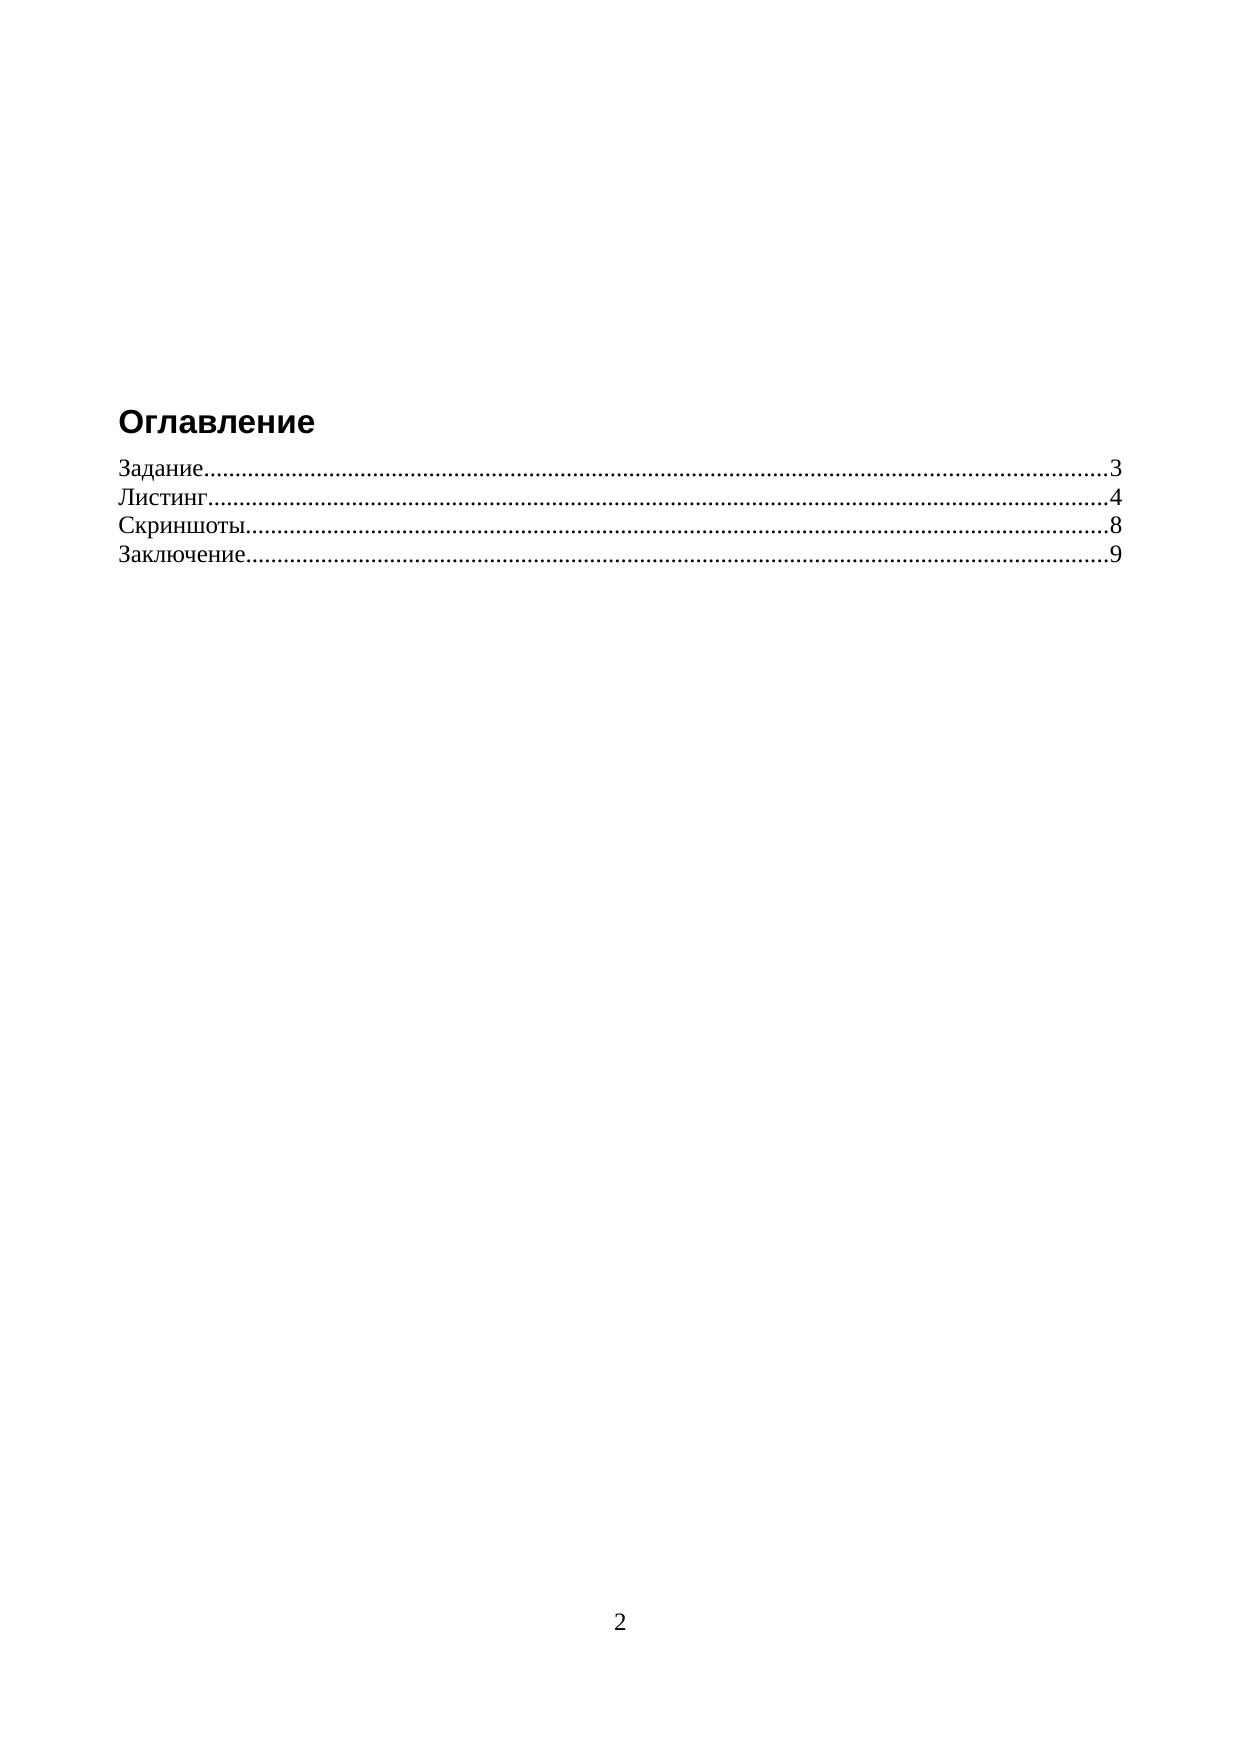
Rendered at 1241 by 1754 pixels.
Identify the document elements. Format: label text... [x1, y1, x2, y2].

subtitle Оглавление [118, 402, 1122, 440]
text Задание 3 [118, 453, 1122, 482]
text Скриншоты 8 [118, 510, 1122, 539]
text Заключение 9 [118, 539, 1122, 568]
text Листинг 4 [118, 482, 1122, 510]
